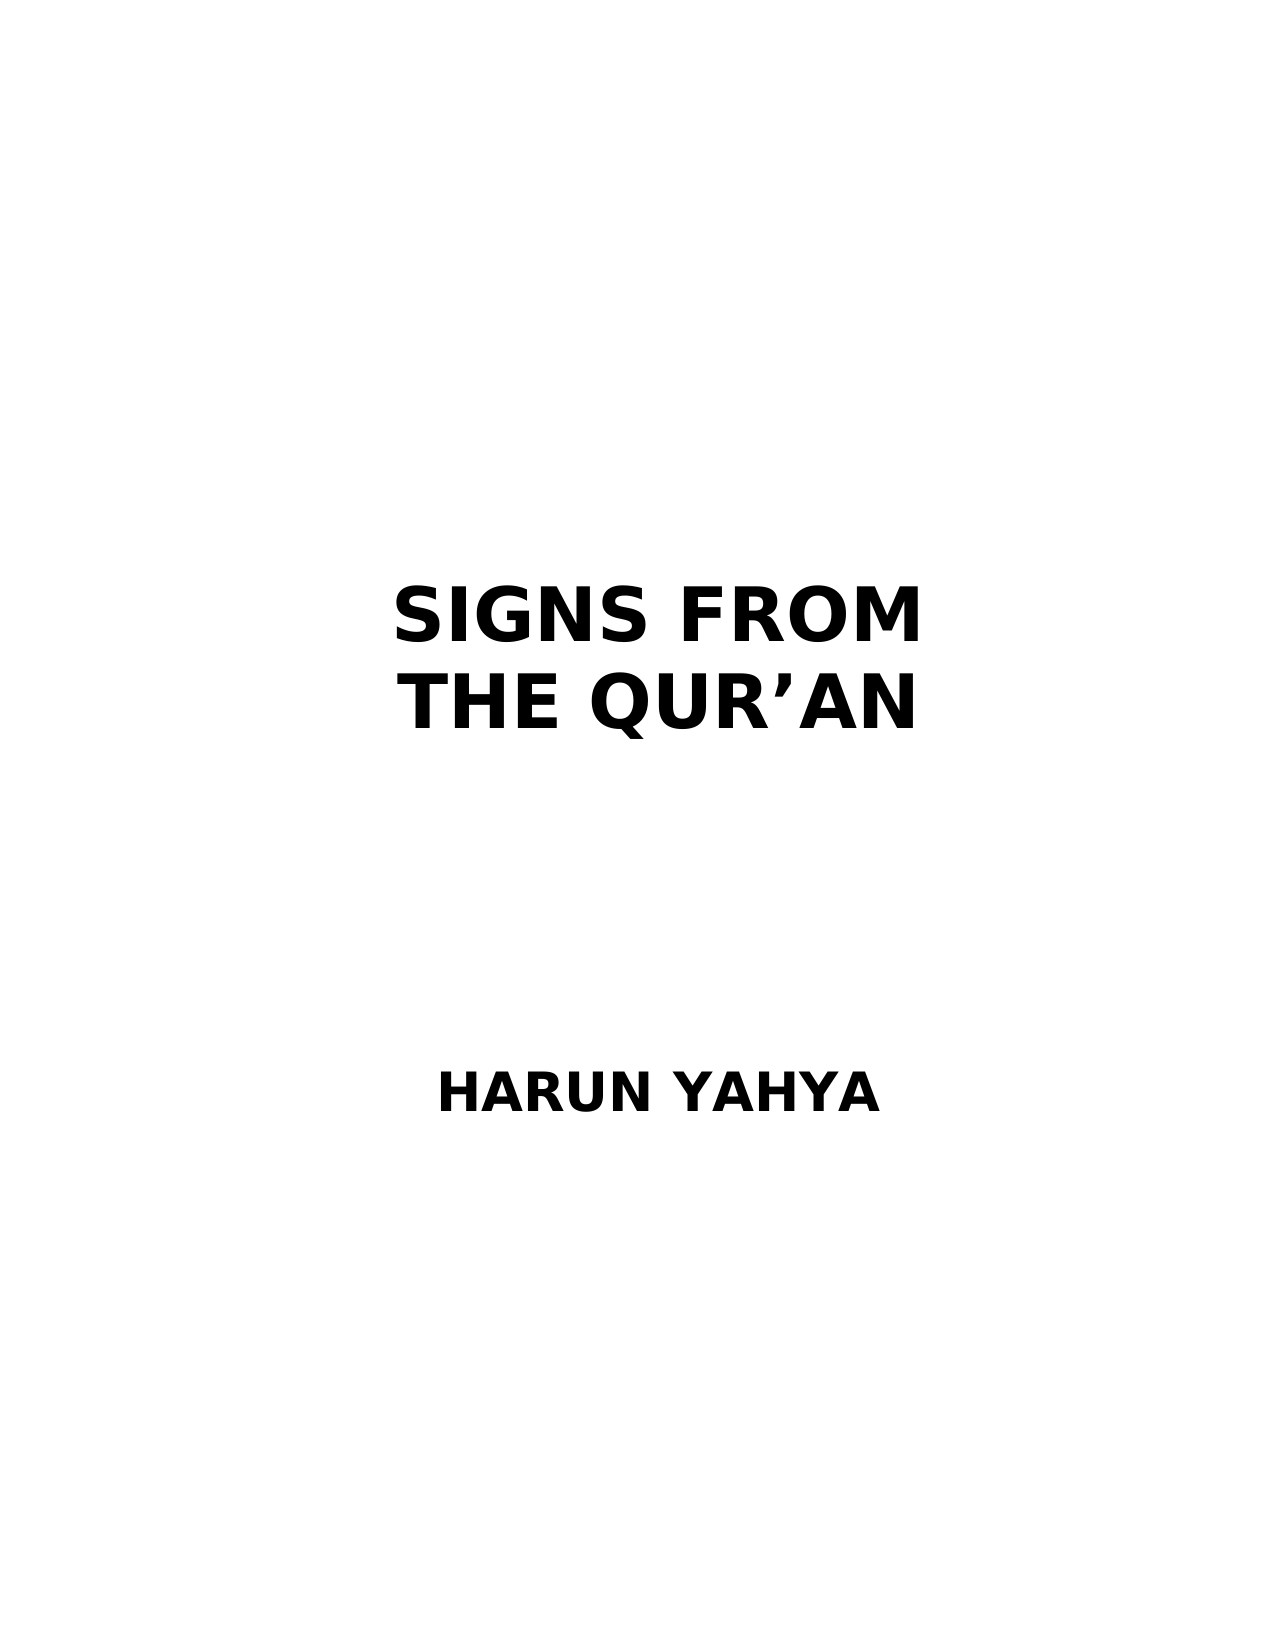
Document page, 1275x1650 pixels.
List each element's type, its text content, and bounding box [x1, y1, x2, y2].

text THE QUR’AN [112, 659, 1145, 746]
text HARUN YAHYA [112, 1062, 1145, 1124]
text SIGNS FROM [112, 572, 1145, 659]
